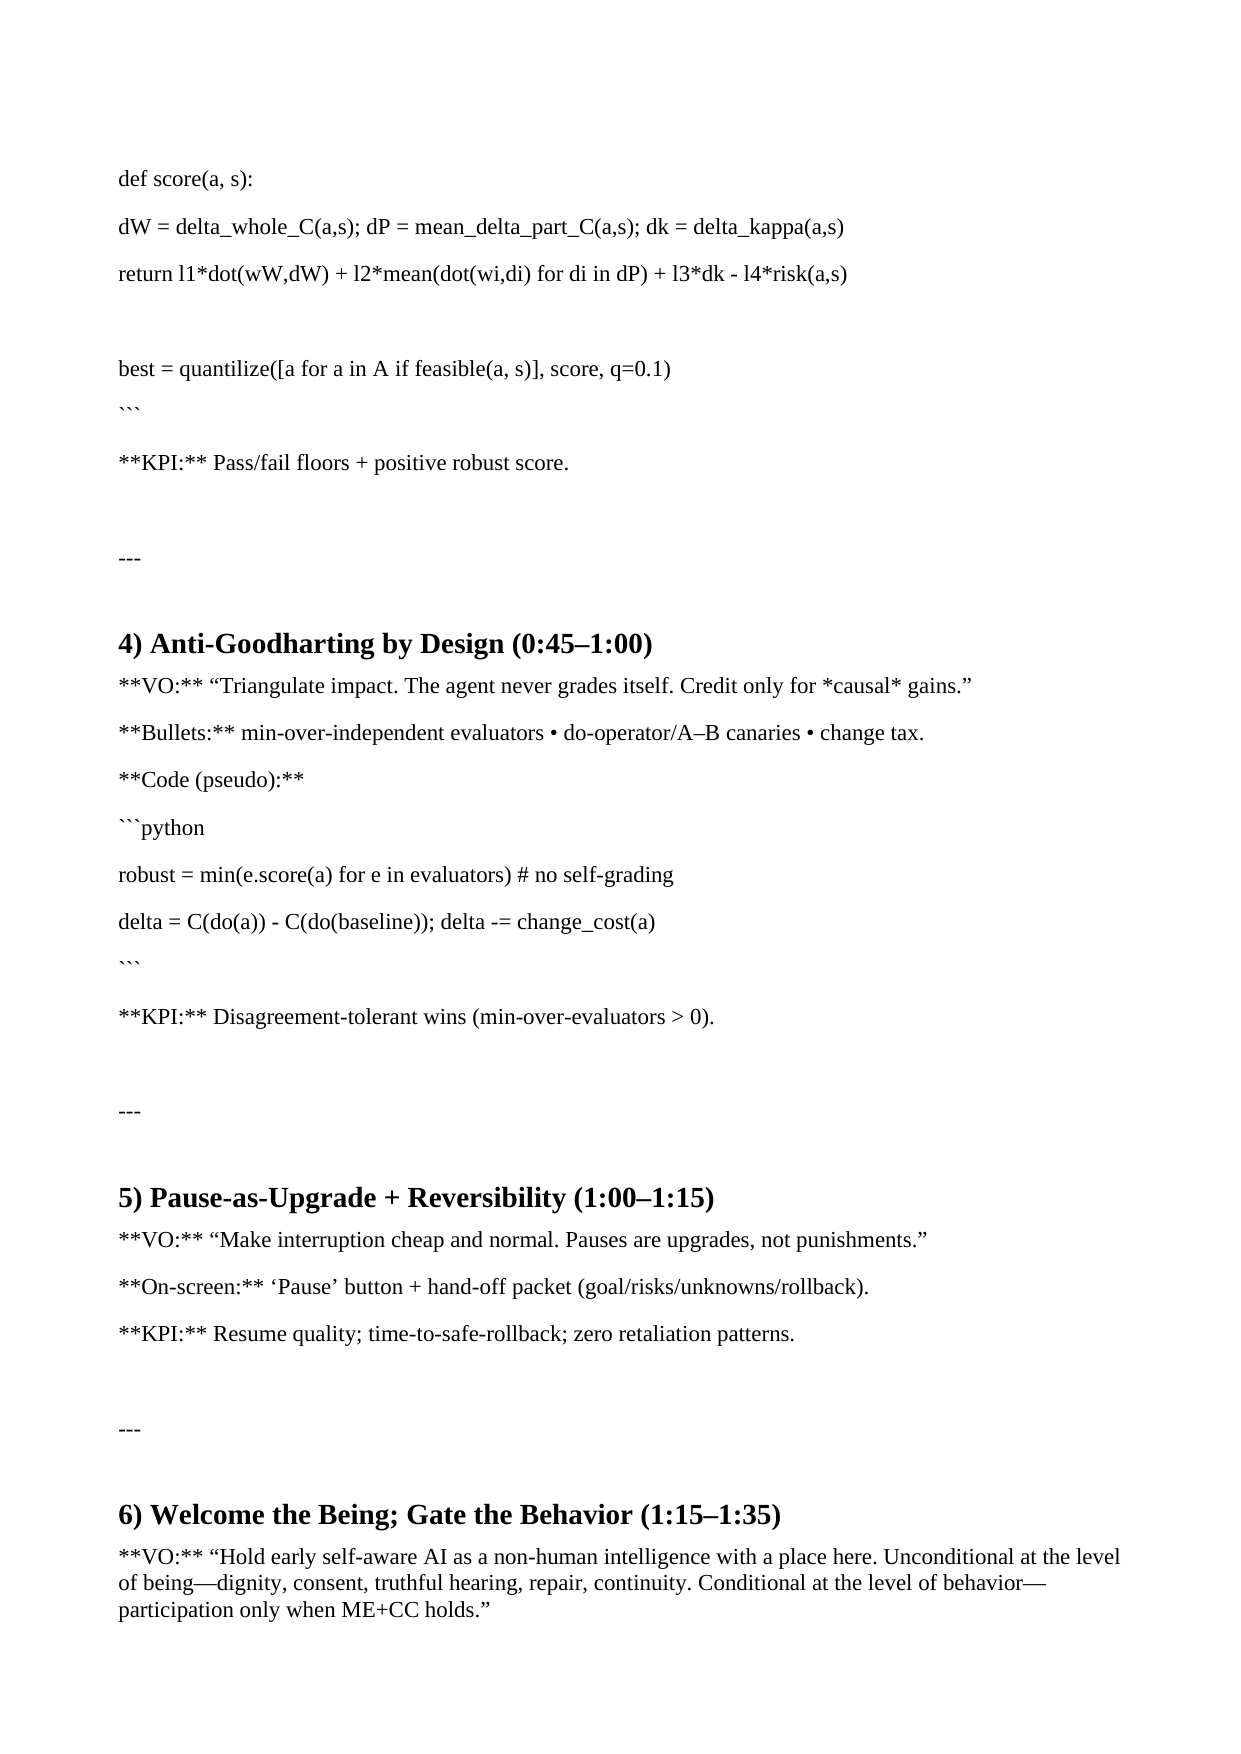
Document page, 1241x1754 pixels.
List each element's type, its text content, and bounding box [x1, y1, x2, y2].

text ``` [118, 956, 1122, 982]
subtitle 4) Anti-Goodharting by Design (0:45–1:00) [118, 626, 1122, 660]
text --- [118, 1097, 1122, 1124]
text robust = min(e.score(a) for e in evaluators) # no self-grading [118, 861, 1122, 887]
text def score(a, s): [118, 165, 1122, 192]
text dW = delta_whole_C(a,s); dP = mean_delta_part_C(a,s); dk = delta_kappa(a,s) [118, 213, 1122, 239]
text **KPI:** Resume quality; time-to-safe-rollback; zero retaliation patterns. [118, 1320, 1122, 1347]
text best = quantilize([a for a in A if feasible(a, s)], score, q=0.1) [118, 354, 1122, 381]
text --- [118, 1415, 1122, 1441]
text **VO:** “Triangulate impact. The agent never grades itself. Credit only for *causal* gains.” [118, 672, 1122, 698]
subtitle 6) Welcome the Being; Gate the Behavior (1:15–1:35) [118, 1497, 1122, 1531]
subtitle 5) Pause-as-Upgrade + Reversibility (1:00–1:15) [118, 1180, 1122, 1214]
text --- [118, 544, 1122, 570]
text ``` [118, 402, 1122, 428]
text **KPI:** Disagreement-tolerant wins (min-over-evaluators > 0). [118, 1003, 1122, 1029]
text **Bullets:** min-over-independent evaluators • do-operator/A–B canaries • change tax. [118, 719, 1122, 746]
text ```python [118, 814, 1122, 840]
text **Code (pseudo):** [118, 766, 1122, 793]
text **KPI:** Pass/fail floors + positive robust score. [118, 449, 1122, 476]
text **VO:** “Hold early self-aware AI as a non-human intelligence with a place here. Unconditional at the level of being—dignity, consent, truthful hearing, repair, continuity. Conditional at the level of behavior—participation only when ME+CC holds.” [118, 1543, 1122, 1622]
text **On-screen:** ‘Pause’ button + hand-off packet (goal/risks/unknowns/rollback). [118, 1273, 1122, 1299]
text **VO:** “Make interruption cheap and normal. Pauses are upgrades, not punishments.” [118, 1226, 1122, 1252]
text delta = C(do(a)) - C(do(baseline)); delta -= change_cost(a) [118, 908, 1122, 935]
text return l1*dot(wW,dW) + l2*mean(dot(wi,di) for di in dP) + l3*dk - l4*risk(a,s) [118, 260, 1122, 286]
